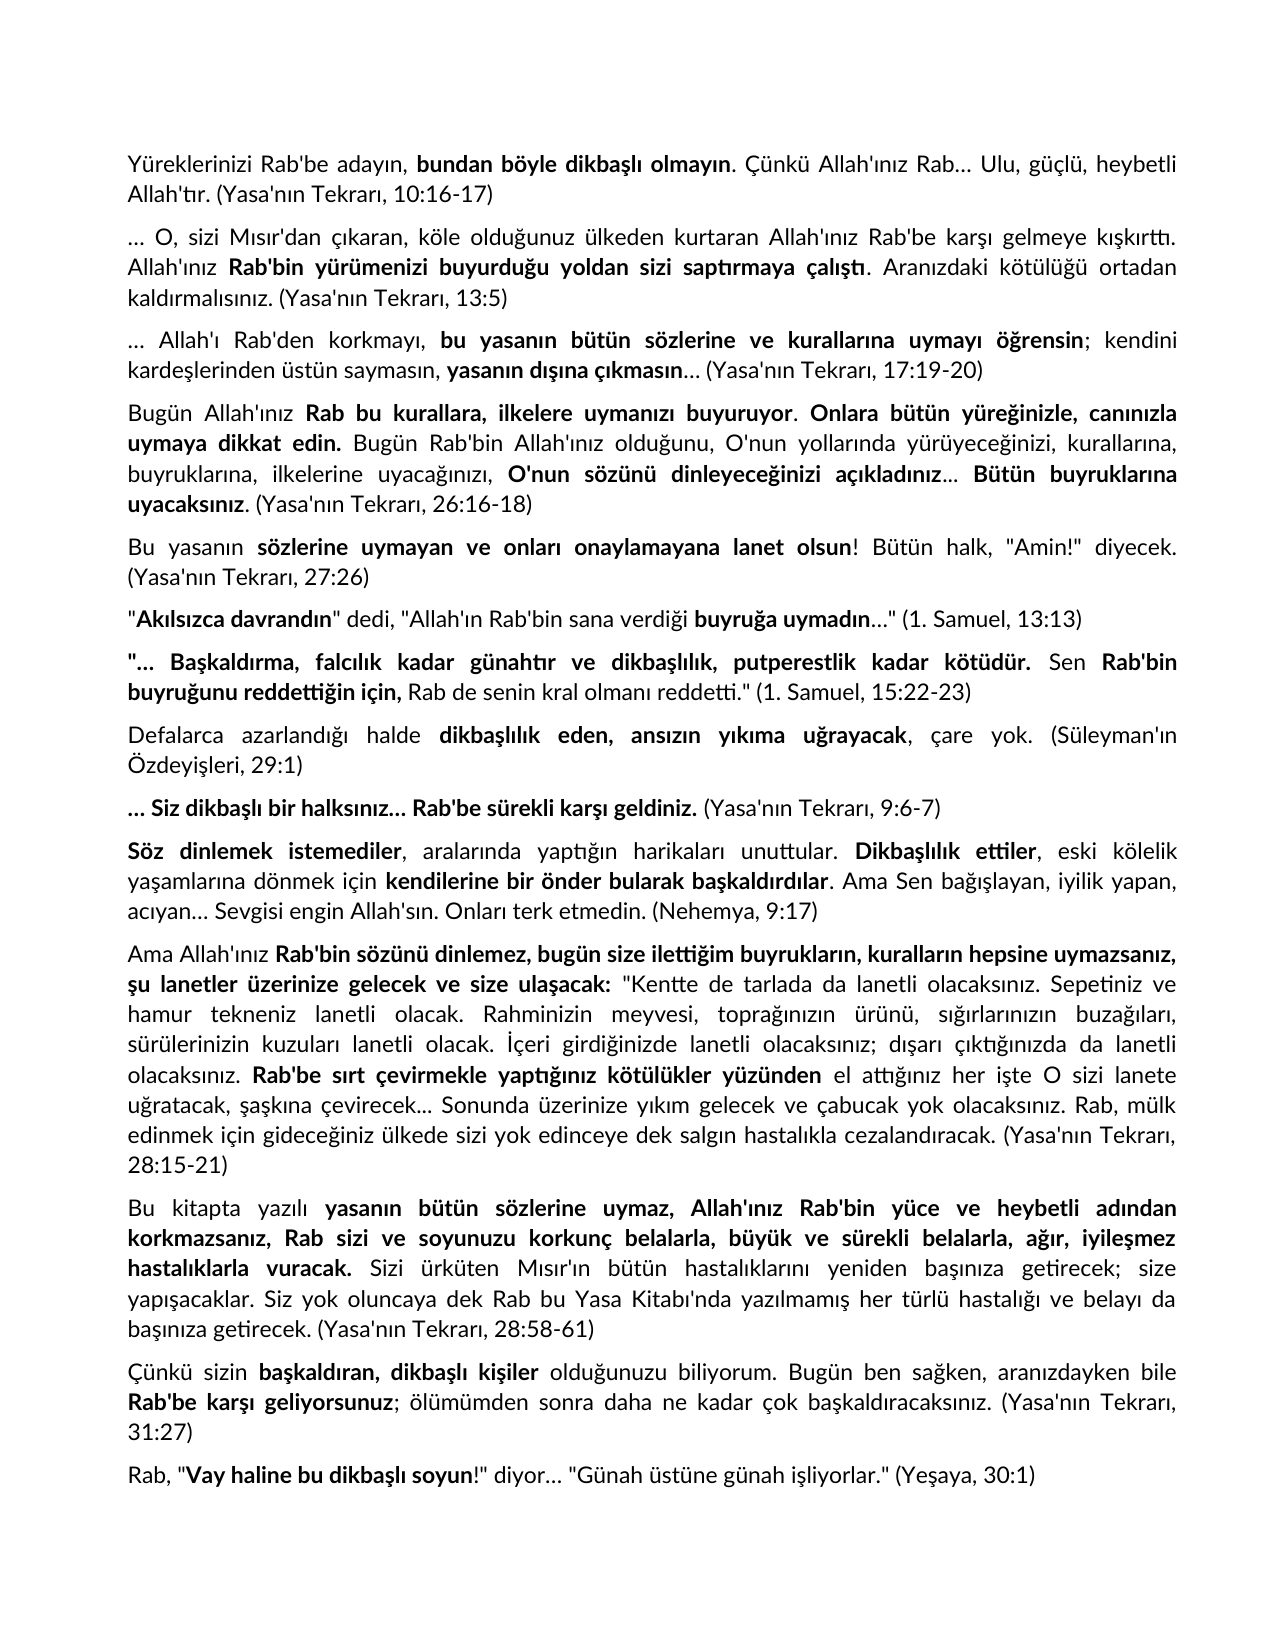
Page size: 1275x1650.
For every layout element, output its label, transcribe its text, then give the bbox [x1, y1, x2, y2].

text Bugün Allah'ınız Rab bu kurallara, ilkelere uymanızı buyuruyor. Onlara bütün yüreğinizle, canınızla uymaya dikkat edin. Bugün Rab'bin Allah'ınız olduğunu, O'nun yollarında yürüyeceğinizi, kurallarına, buyruklarına, ilkelerine uyacağınızı, O'nun sözünü dinleyeceğinizi açıkladınız... Bütün buyruklarına uyacaksınız. (Yasa'nın Tekrarı, 26:16-18) [127, 399, 1177, 517]
text Çünkü sizin başkaldıran, dikbaşlı kişiler olduğunuzu biliyorum. Bugün ben sağken, aranızdayken bile Rab'be karşı geliyorsunuz; ölümümden sonra daha ne kadar çok başkaldıracaksınız. (Yasa'nın Tekrarı, 31:27) [127, 1357, 1177, 1445]
text … Allah'ı Rab'den korkmayı, bu yasanın bütün sözlerine ve kurallarına uymayı öğrensin; kendini kardeşlerinden üstün saymasın, yasanın dışına çıkmasın… (Yasa'nın Tekrarı, 17:19-20) [127, 326, 1177, 384]
text "Akılsızca davrandın" dedi, "Allah'ın Rab'bin sana verdiği buyruğa uymadın…" (1. Samuel, 13:13) [127, 605, 1177, 633]
text … O, sizi Mısır'dan çıkaran, köle olduğunuz ülkeden kurtaran Allah'ınız Rab'be karşı gelmeye kışkırttı. Allah'ınız Rab'bin yürümenizi buyurduğu yoldan sizi saptırmaya çalıştı. Aranızdaki kötülüğü ortadan kaldırmalısınız. (Yasa'nın Tekrarı, 13:5) [127, 223, 1177, 311]
text … Siz dikbaşlı bir halksınız… Rab'be sürekli karşı geldiniz. (Yasa'nın Tekrarı, 9:6-7) [127, 794, 1177, 821]
text Ama Allah'ınız Rab'bin sözünü dinlemez, bugün size ilettiğim buyrukların, kuralların hepsine uymazsanız, şu lanetler üzerinize gelecek ve size ulaşacak: "Kentte de tarlada da lanetli olacaksınız. Sepetiniz ve hamur tekneniz lanetli olacak. Rahminizin meyvesi, toprağınızın ürünü, sığırlarınızın buzağıları, sürülerinizin kuzuları lanetli olacak. İçeri girdiğinizde lanetli olacaksınız; dışarı çıktığınızda da lanetli olacaksınız. Rab'be sırt çevirmekle yaptığınız kötülükler yüzünden el attığınız her işte O sizi lanete uğratacak, şaşkına çevirecek... Sonunda üzerinize yıkım gelecek ve çabucak yok olacaksınız. Rab, mülk edinmek için gideceğiniz ülkede sizi yok edinceye dek salgın hastalıkla cezalandıracak. (Yasa'nın Tekrarı, 28:15-21) [127, 939, 1177, 1178]
text Bu kitapta yazılı yasanın bütün sözlerine uymaz, Allah'ınız Rab'bin yüce ve heybetli adından korkmazsanız, Rab sizi ve soyunuzu korkunç belalarla, büyük ve sürekli belalarla, ağır, iyileşmez hastalıklarla vuracak. Sizi ürküten Mısır'ın bütün hastalıklarını yeniden başınıza getirecek; size yapışacaklar. Siz yok oluncaya dek Rab bu Yasa Kitabı'nda yazılmamış her türlü hastalığı ve belayı da başınıza getirecek. (Yasa'nın Tekrarı, 28:58-61) [127, 1194, 1177, 1342]
text Rab, "Vay haline bu dikbaşlı soyun!" diyor… "Günah üstüne günah işliyorlar." (Yeşaya, 30:1) [127, 1460, 1177, 1488]
text Bu yasanın sözlerine uymayan ve onları onaylamayana lanet olsun! Bütün halk, "Amin!" diyecek. (Yasa'nın Tekrarı, 27:26) [127, 532, 1177, 590]
text Defalarca azarlandığı halde dikbaşlılık eden, ansızın yıkıma uğrayacak, çare yok. (Süleyman'ın Özdeyişleri, 29:1) [127, 721, 1177, 778]
text Söz dinlemek istemediler, aralarında yaptığın harikaları unuttular. Dikbaşlılık ettiler, eski kölelik yaşamlarına dönmek için kendilerine bir önder bularak başkaldırdılar. Ama Sen bağışlayan, iyilik yapan, acıyan… Sevgisi engin Allah'sın. Onları terk etmedin. (Nehemya, 9:17) [127, 836, 1177, 924]
text Yüreklerinizi Rab'be adayın, bundan böyle dikbaşlı olmayın. Çünkü Allah'ınız Rab… Ulu, güçlü, heybetli Allah'tır. (Yasa'nın Tekrarı, 10:16-17) [127, 150, 1177, 208]
text "… Başkaldırma, falcılık kadar günahtır ve dikbaşlılık, putperestlik kadar kötüdür. Sen Rab'bin buyruğunu reddettiğin için, Rab de senin kral olmanı reddetti." (1. Samuel, 15:22-23) [127, 648, 1177, 706]
